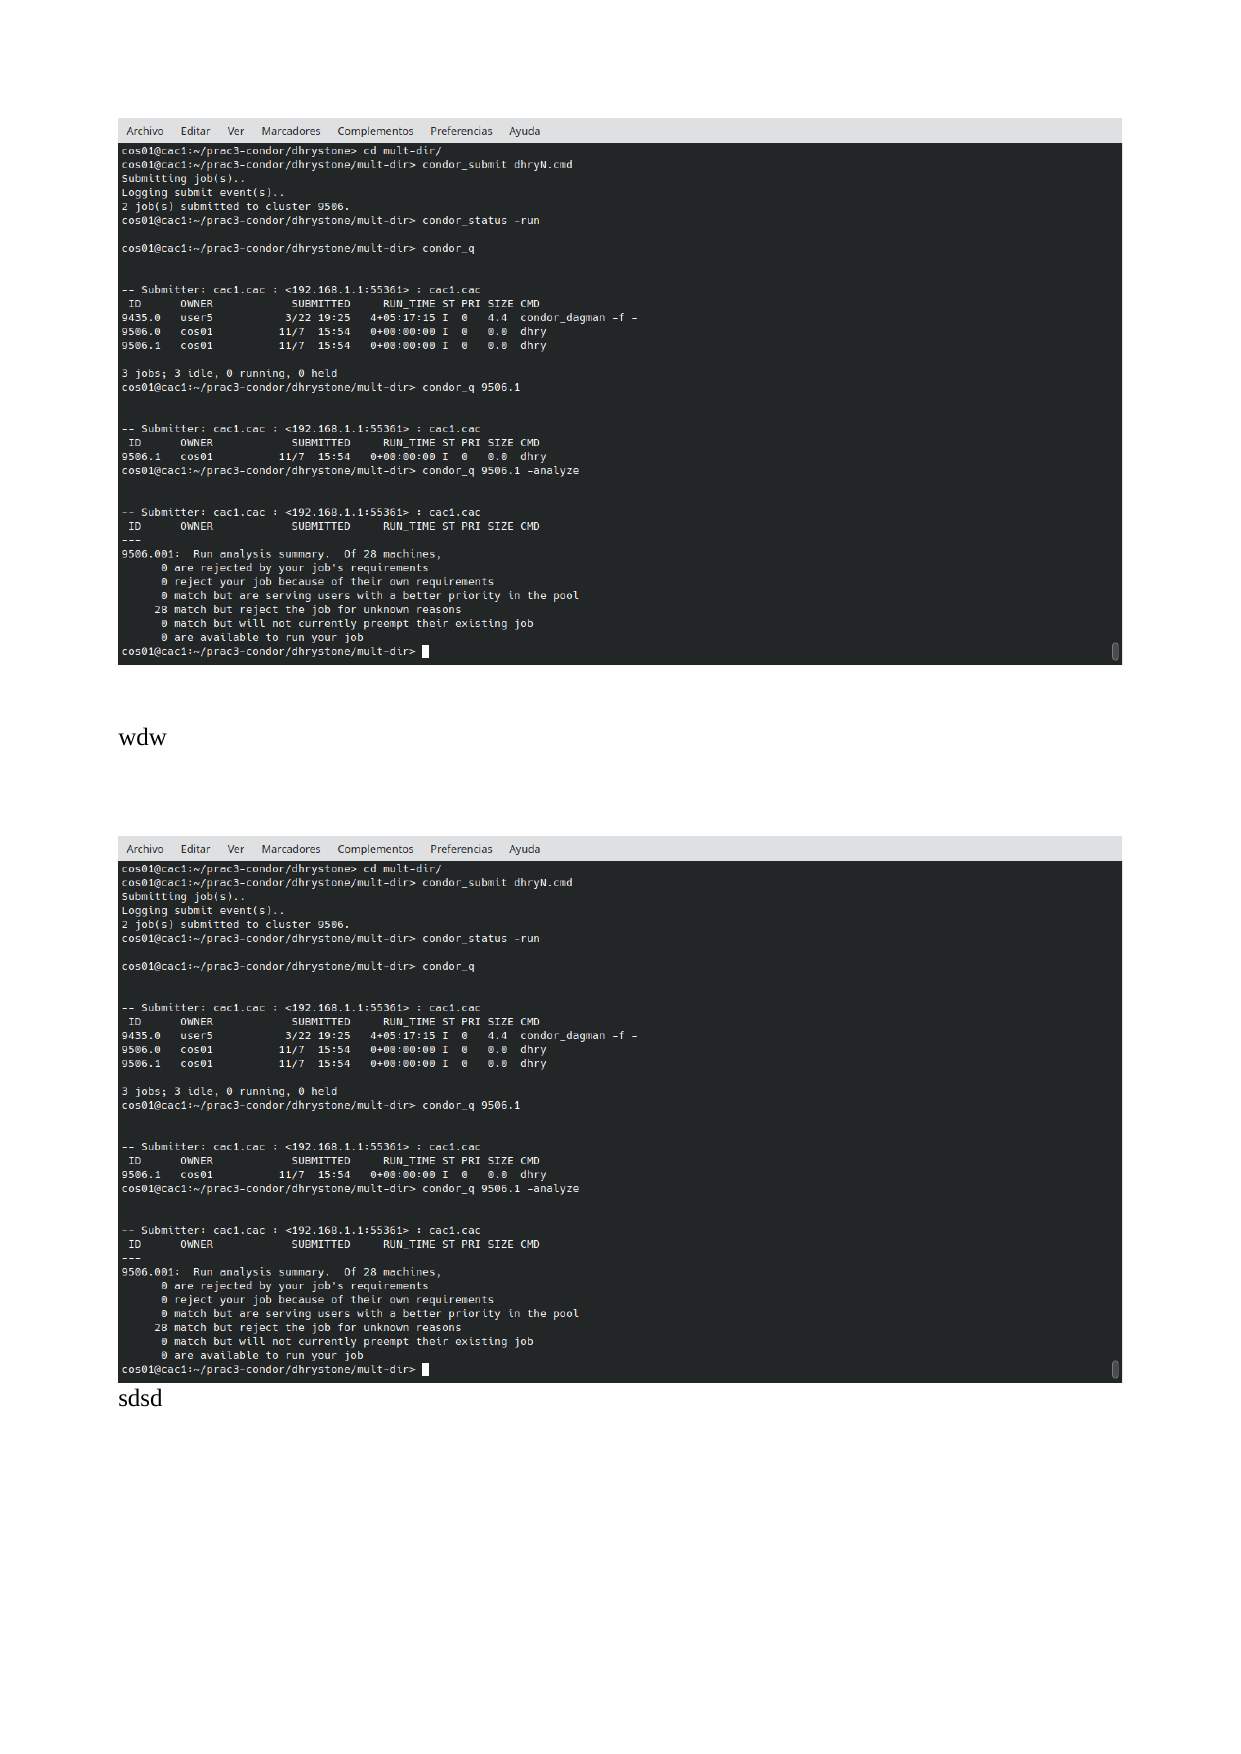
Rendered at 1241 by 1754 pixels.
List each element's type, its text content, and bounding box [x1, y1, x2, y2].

picture [118, 118, 1123, 665]
text sdsd [118, 1383, 1122, 1411]
text wdw [118, 722, 1122, 750]
picture [118, 836, 1123, 1383]
